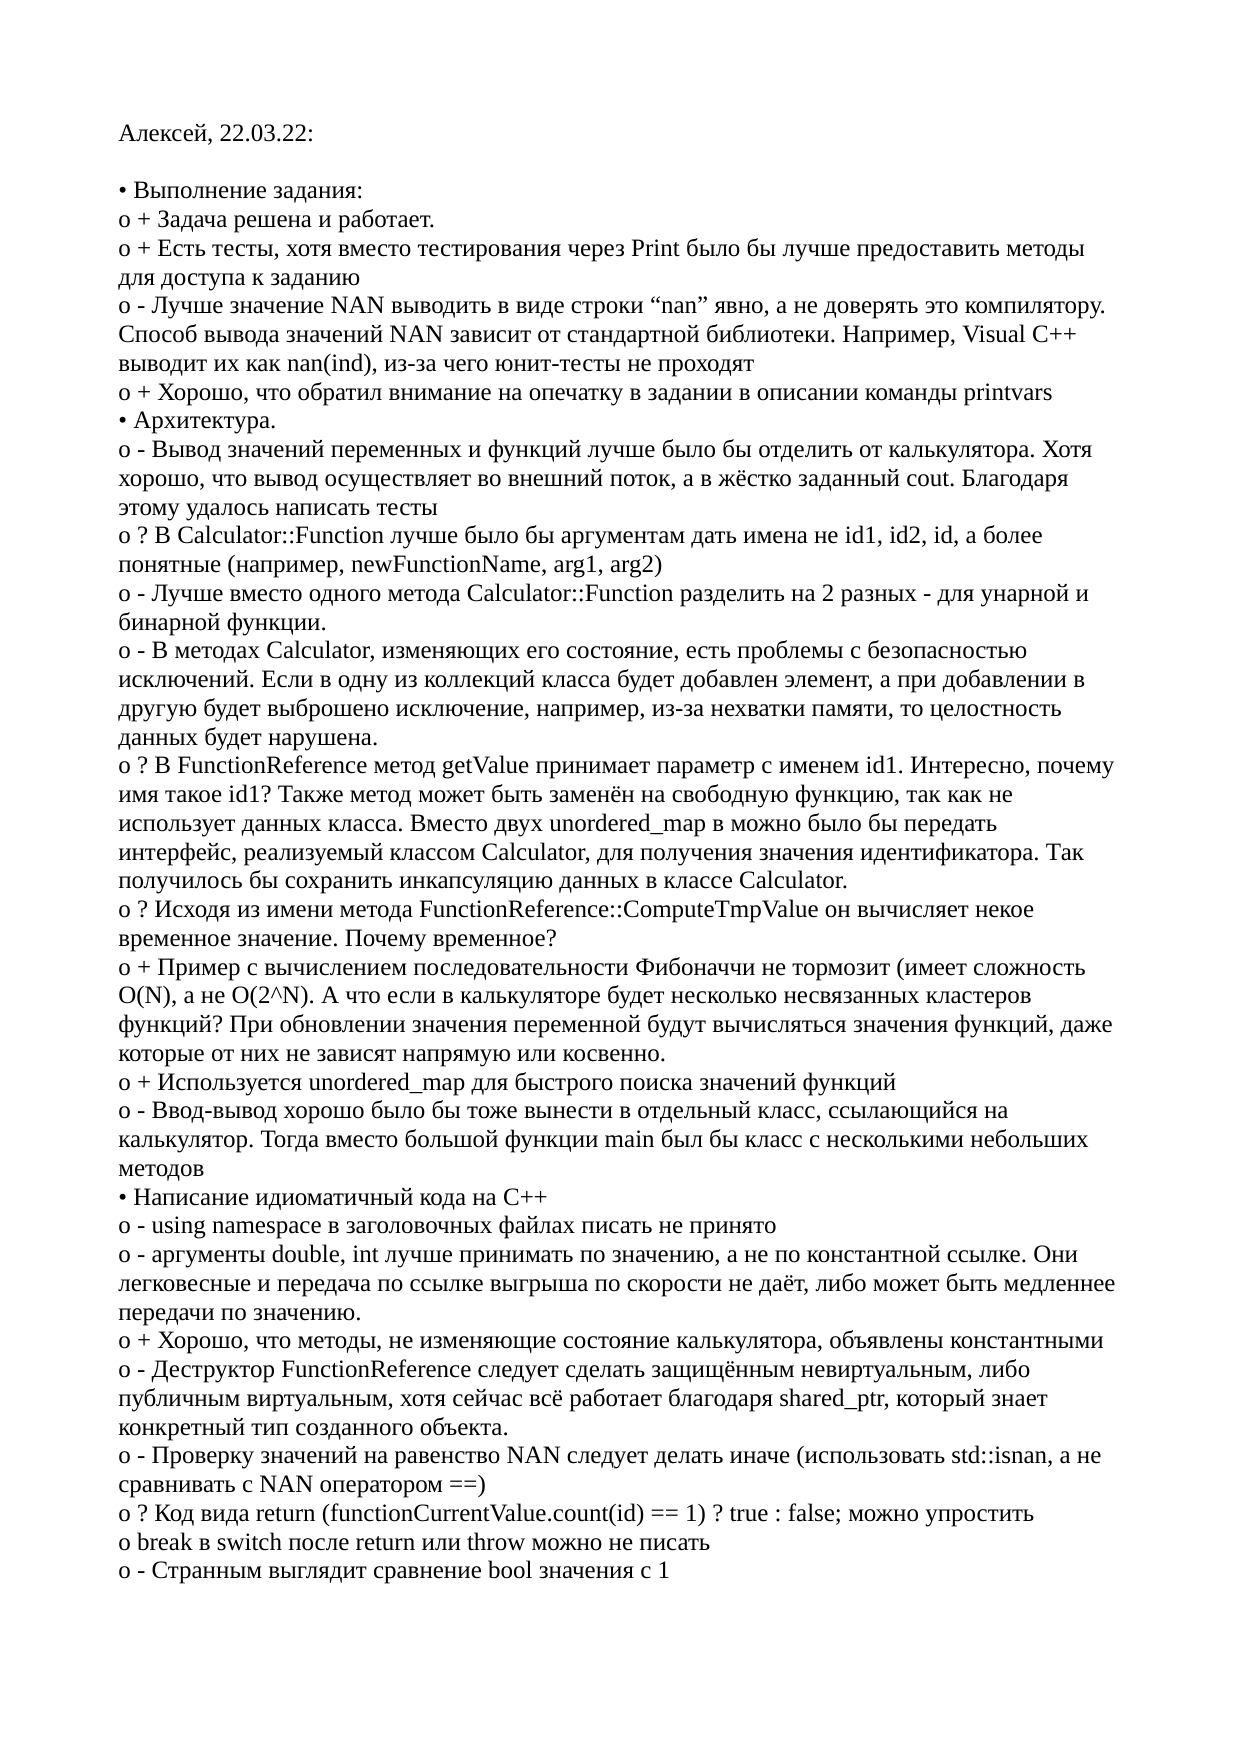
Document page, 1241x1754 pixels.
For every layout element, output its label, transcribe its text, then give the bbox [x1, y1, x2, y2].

text o + Пример с вычислением последовательности Фибоначчи не тормозит (имеет сложность O(N), а не O(2^N). А что если в калькуляторе будет несколько несвязанных кластеров функций? При обновлении значения переменной будут вычисляться значения функций, даже которые от них не зависят напрямую или косвенно. [118, 952, 1122, 1067]
text • Выполнение задания: [118, 176, 1122, 204]
text • Архитектура. [118, 406, 1122, 434]
text o + Хорошо, что методы, не изменяющие состояние калькулятора, объявлены константными [118, 1326, 1122, 1354]
text o ? В FunctionReference метод getValue принимает параметр с именем id1. Интересно, почему имя такое id1? Также метод может быть заменён на свободную функцию, так как не использует данных класса. Вместо двух unordered_map в можно было бы передать интерфейс, реализуемый классом Calculator, для получения значения идентификатора. Так получилось бы сохранить инкапсуляцию данных в классе Calculator. [118, 751, 1122, 894]
text o ? Исходя из имени метода FunctionReference::ComputeTmpValue он вычисляет некое временное значение. Почему временное? [118, 894, 1122, 952]
text o break в switch после return или throw можно не писать [118, 1527, 1122, 1556]
text o ? Код вида return (functionCurrentValue.count(id) == 1) ? true : false; можно упростить [118, 1498, 1122, 1527]
text • Написание идиоматичный кода на C++ [118, 1182, 1122, 1211]
text o - Проверку значений на равенство NAN следует делать иначе (использовать std::isnan, а не сравнивать с NAN оператором ==) [118, 1441, 1122, 1498]
text o - Лучше значение NAN выводить в виде строки “nan” явно, а не доверять это компилятору. Способ вывода значений NAN зависит от стандартной библиотеки. Например, Visual C++ выводит их как nan(ind), из-за чего юнит-тесты не проходят [118, 291, 1122, 377]
text o - Странным выглядит сравнение bool значения с 1 [118, 1556, 1122, 1584]
text o ? В Calculator::Function лучше было бы аргументам дать имена не id1, id2, id, а более понятные (например, newFunctionName, arg1, arg2) [118, 521, 1122, 578]
text o - В методах Calculator, изменяющих его состояние, есть проблемы с безопасностью исключений. Если в одну из коллекций класса будет добавлен элемент, а при добавлении в другую будет выброшено исключение, например, из-за нехватки памяти, то целостность данных будет нарушена. [118, 636, 1122, 751]
text o - using namespace в заголовочных файлах писать не принято [118, 1211, 1122, 1239]
text o + Есть тесты, хотя вместо тестирования через Print было бы лучше предоставить методы для доступа к заданию [118, 233, 1122, 291]
text o - Вывод значений переменных и функций лучше было бы отделить от калькулятора. Хотя хорошо, что вывод осуществляет во внешний поток, а в жёстко заданный cout. Благодаря этому удалось написать тесты [118, 434, 1122, 521]
text o - Ввод-вывод хорошо было бы тоже вынести в отдельный класс, ссылающийся на калькулятор. Тогда вместо большой функции main был бы класс с несколькими небольших методов [118, 1096, 1122, 1182]
text Алексей, 22.03.22: [118, 118, 1122, 147]
text o + Используется unordered_map для быстрого поиска значений функций [118, 1067, 1122, 1096]
text o - Лучше вместо одного метода Calculator::Function разделить на 2 разных - для унарной и бинарной функции. [118, 578, 1122, 636]
text o + Хорошо, что обратил внимание на опечатку в задании в описании команды printvars [118, 377, 1122, 406]
text o - Деструктор FunctionReference следует сделать защищённым невиртуальным, либо публичным виртуальным, хотя сейчас всё работает благодаря shared_ptr, который знает конкретный тип созданного объекта. [118, 1354, 1122, 1441]
text o + Задача решена и работает. [118, 204, 1122, 233]
text o - аргументы double, int лучше принимать по значению, а не по константной ссылке. Они легковесные и передача по ссылке выгрыша по скорости не даёт, либо может быть медленнее передачи по значению. [118, 1239, 1122, 1326]
